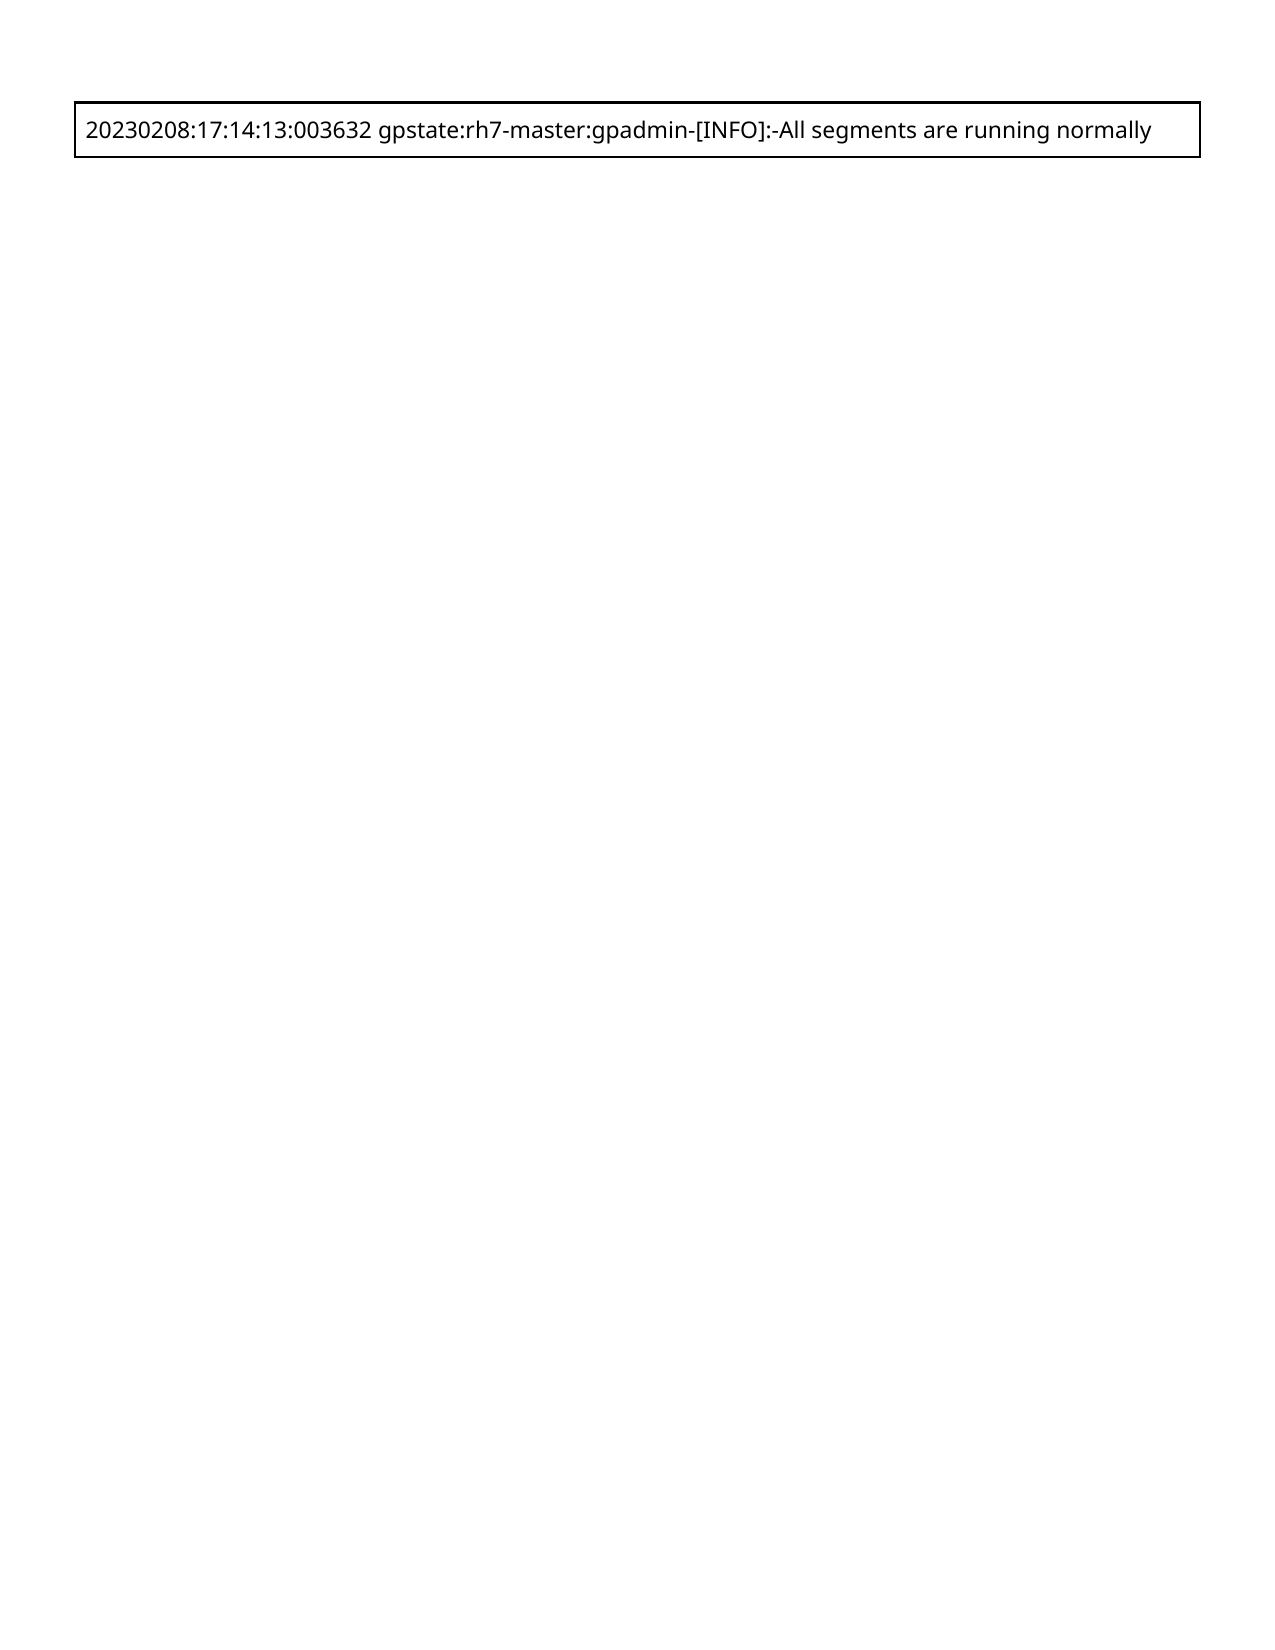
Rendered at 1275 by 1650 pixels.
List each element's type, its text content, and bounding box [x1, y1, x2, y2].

table_header 20230208:17:14:13:003632 gpstate:rh7-master:gpadmin-[INFO]:-All segments are running normally [76, 104, 1199, 156]
